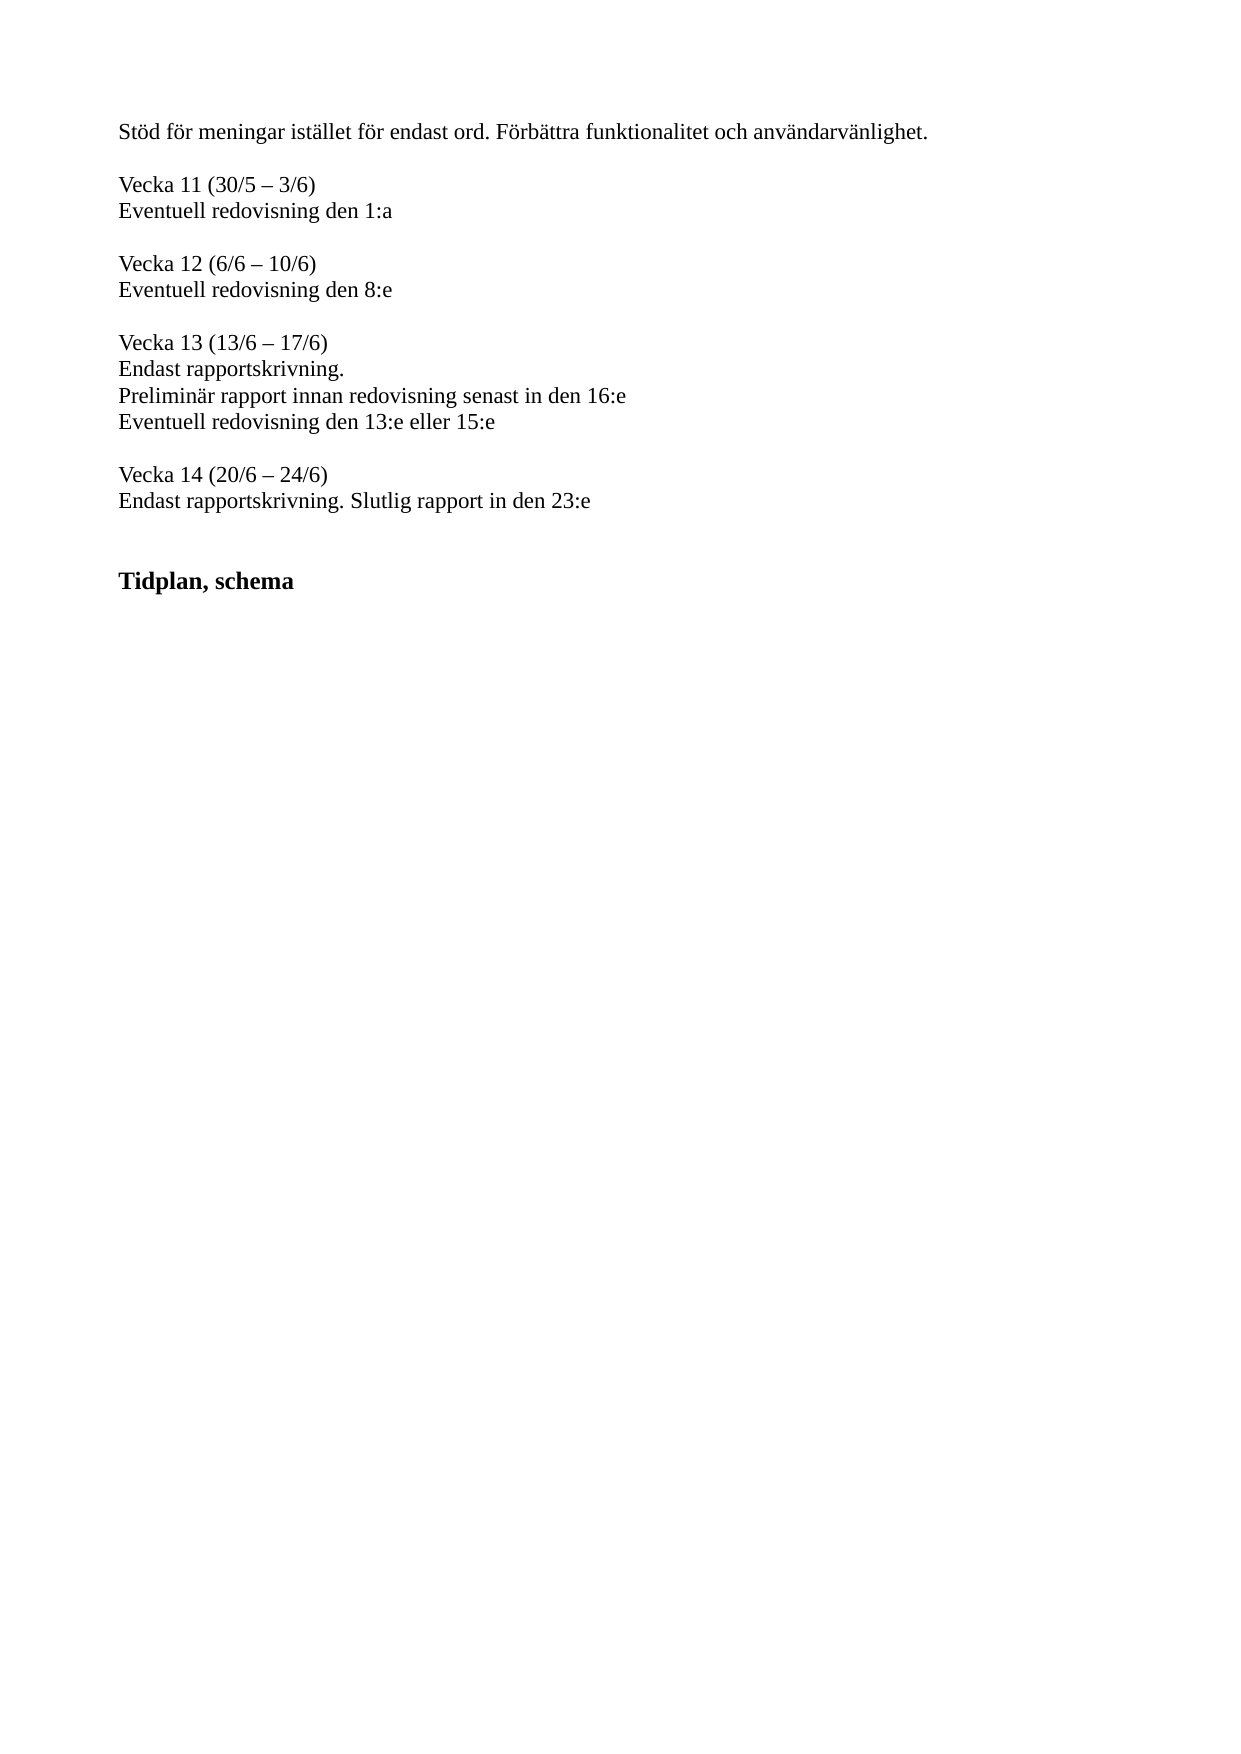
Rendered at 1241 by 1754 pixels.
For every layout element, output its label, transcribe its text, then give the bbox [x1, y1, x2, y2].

text Eventuell redovisning den 8:e [118, 276, 1122, 303]
text Endast rapportskrivning. Slutlig rapport in den 23:e [118, 487, 1122, 513]
text Stöd för meningar istället för endast ord. Förbättra funktionalitet och användarvänlighet. [118, 118, 1122, 144]
text Tidplan, schema [118, 566, 1122, 595]
text Eventuell redovisning den 1:a [118, 197, 1122, 223]
text Eventuell redovisning den 13:e eller 15:e [118, 408, 1122, 434]
text Vecka 12 (6/6 – 10/6) [118, 250, 1122, 276]
text Preliminär rapport innan redovisning senast in den 16:e [118, 382, 1122, 408]
text Vecka 11 (30/5 – 3/6) [118, 171, 1122, 197]
text Vecka 13 (13/6 – 17/6) [118, 329, 1122, 355]
text Endast rapportskrivning. [118, 355, 1122, 382]
text Vecka 14 (20/6 – 24/6) [118, 461, 1122, 487]
